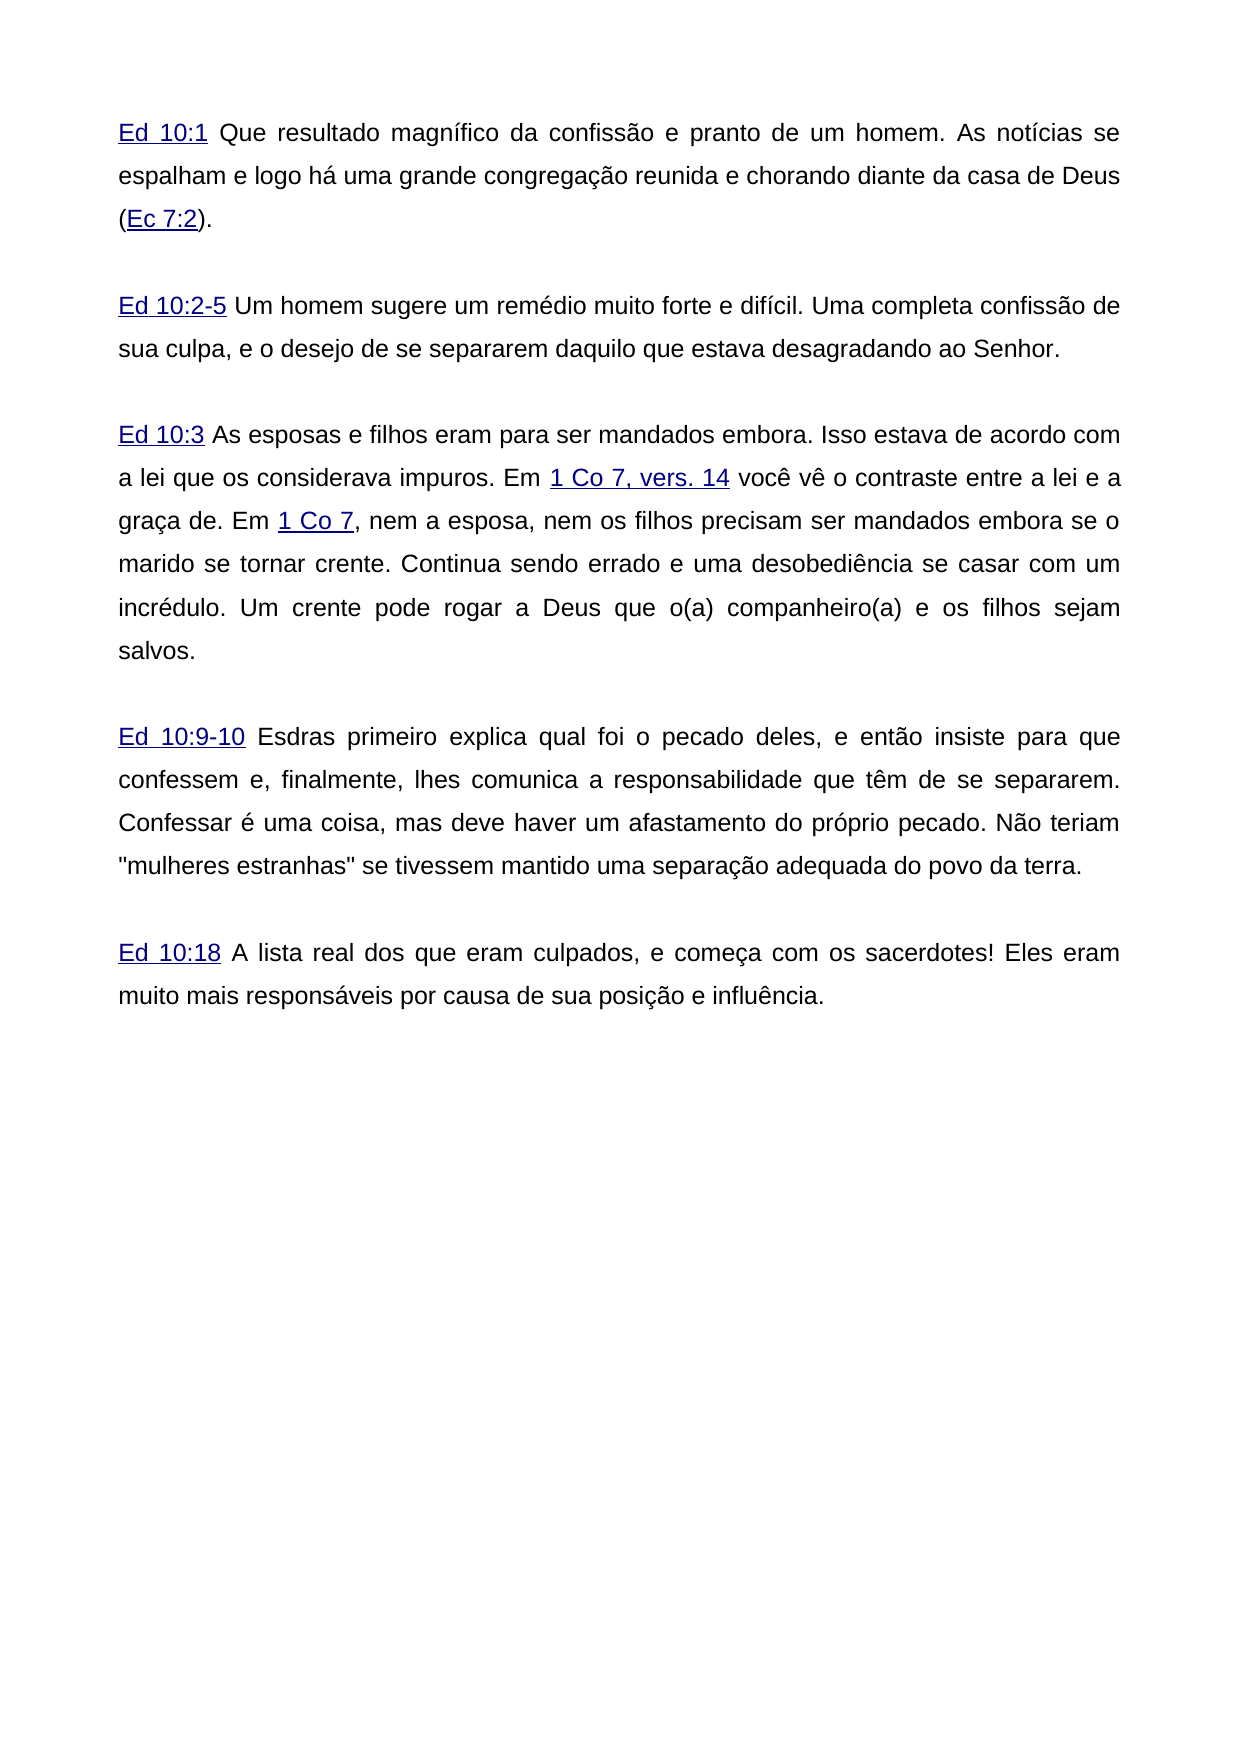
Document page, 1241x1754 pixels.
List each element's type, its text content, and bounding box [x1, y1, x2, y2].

text Ed 10:18 A lista real dos que eram culpados, e começa com os sacerdotes! Eles eram muito mais responsáveis por causa de sua posição e influência. [118, 937, 1122, 1009]
text Ed 10:1 Que resultado magnífico da confissão e pranto de um homem. As notícias se espalham e logo há uma grande congregação reunida e chorando diante da casa de Deus (Ec 7:2). [118, 118, 1122, 233]
text Ed 10:2-5 Um homem sugere um remédio muito forte e difícil. Uma completa confissão de sua culpa, e o desejo de se separarem daquilo que estava desagradando ao Senhor. [118, 291, 1122, 362]
text Ed 10:3 As esposas e filhos eram para ser mandados embora. Isso estava de acordo com a lei que os considerava impuros. Em 1 Co 7, vers. 14 você vê o contraste entre a lei e a graça de. Em 1 Co 7, nem a esposa, nem os filhos precisam ser mandados embora se o marido se tornar crente. Continua sendo errado e uma desobediência se casar com um incrédulo. Um crente pode rogar a Deus que o(a) companheiro(a) e os filhos sejam salvos. [118, 420, 1122, 664]
text Ed 10:9-10 Esdras primeiro explica qual foi o pecado deles, e então insiste para que confessem e, finalmente, lhes comunica a responsabilidade que têm de se separarem. Confessar é uma coisa, mas deve haver um afastamento do próprio pecado. Não teriam "mulheres estranhas" se tivessem mantido uma separação adequada do povo da terra. [118, 722, 1122, 880]
